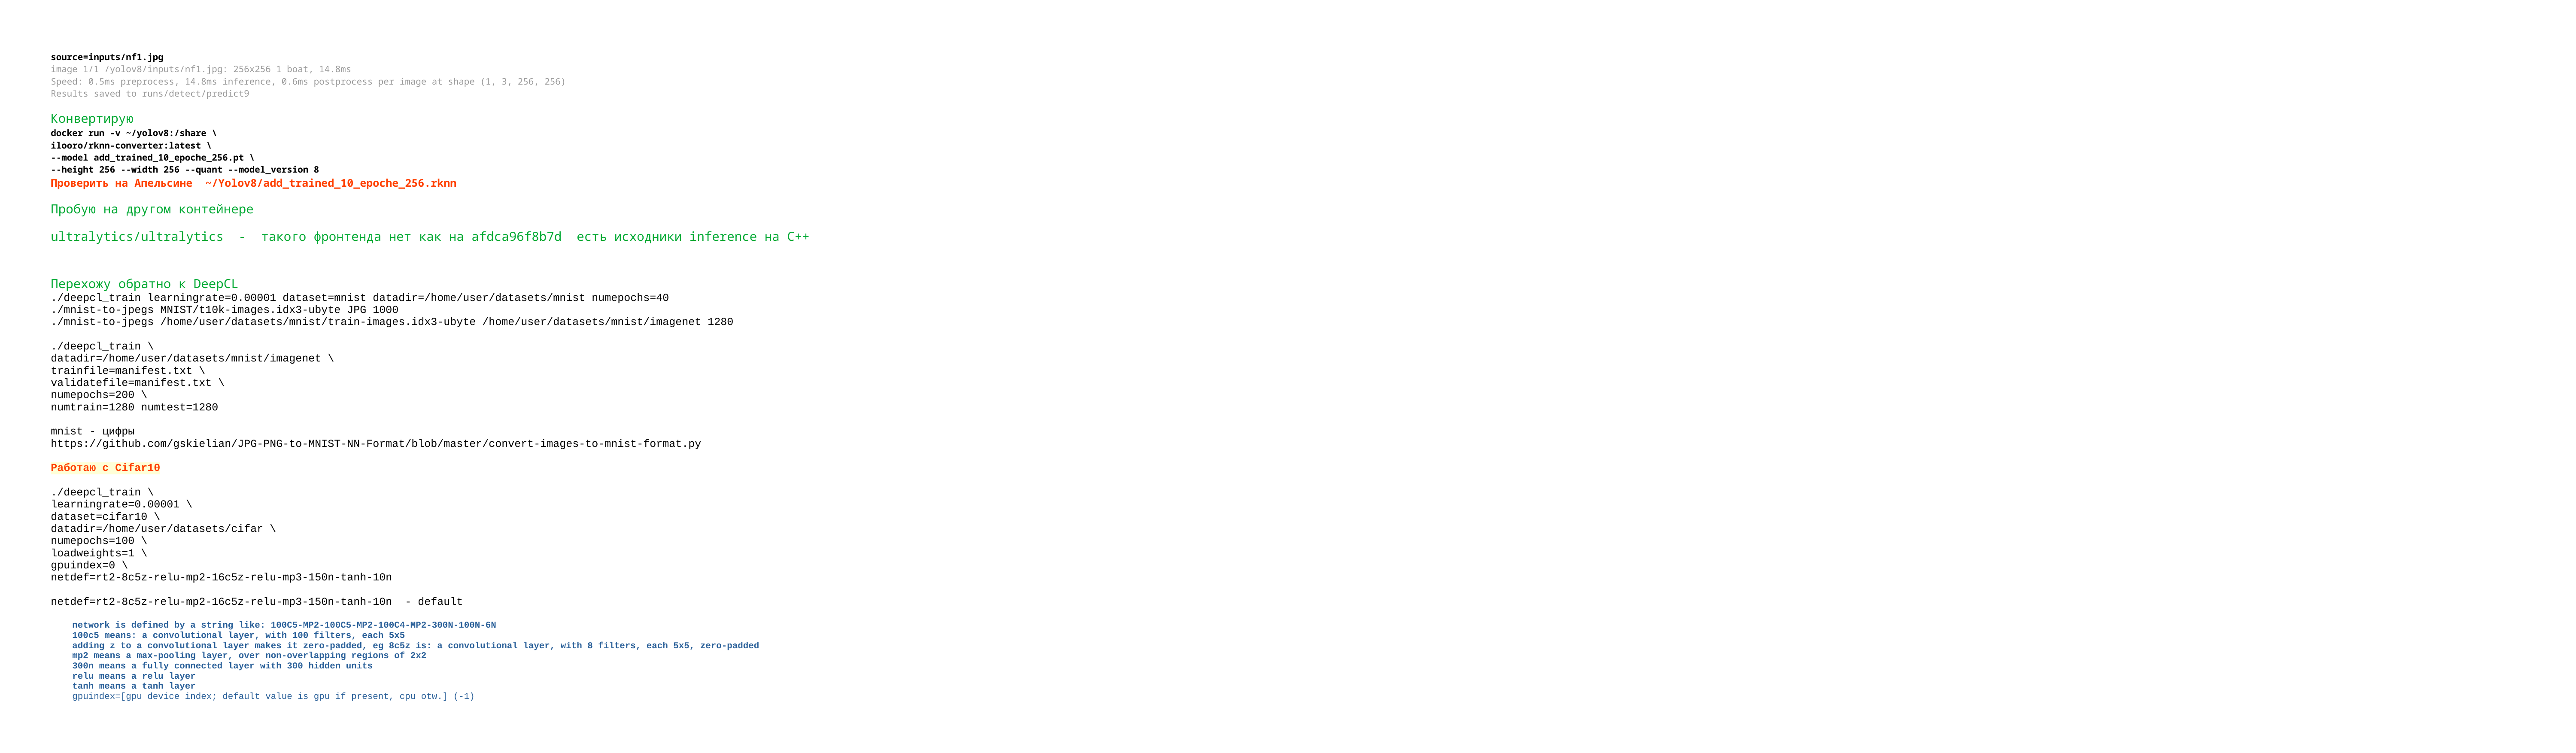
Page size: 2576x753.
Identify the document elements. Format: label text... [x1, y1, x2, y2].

text 100c5 means: a convolutional layer, with 100 filters, each 5x5 [51, 631, 2525, 641]
text numtrain=1280 numtest=1280 [51, 401, 2525, 414]
text --height 256 --width 256 --quant --model_version 8 [51, 164, 2525, 176]
text datadir=/home/user/datasets/cifar \ [51, 523, 2525, 535]
text tanh means a tanh layer [51, 681, 2525, 692]
text Speed: 0.5ms preprocess, 14.8ms inference, 0.6ms postprocess per image at shape (1, 3, 256, 256) [51, 75, 2525, 87]
text netdef=rt2-8c5z-relu-mp2-16c5z-relu-mp3-150n-tanh-10n [51, 572, 2525, 584]
text network is defined by a string like: 100C5-MP2-100C5-MP2-100C4-MP2-300N-100N-6N [51, 620, 2525, 631]
text Проверить на Апельсине ~/Yolov8/add_trained_10_epoche_256.rknn [51, 176, 2525, 190]
text docker run -v ~/yolov8:/share \ [51, 127, 2525, 139]
text Работаю с Cifar10 [51, 462, 2525, 474]
text numepochs=200 \ [51, 389, 2525, 401]
text datadir=/home/user/datasets/mnist/imagenet \ [51, 353, 2525, 365]
text dataset=cifar10 \ [51, 511, 2525, 523]
text image 1/1 /yolov8/inputs/nf1.jpg: 256x256 1 boat, 14.8ms [51, 63, 2525, 75]
text adding z to a convolutional layer makes it zero-padded, eg 8c5z is: a convolutional layer, with 8 filters, each 5x5, zero-padded [51, 641, 2525, 651]
text loadweights=1 \ [51, 547, 2525, 560]
text source=inputs/nf1.jpg [51, 51, 2525, 63]
text numepochs=100 \ [51, 535, 2525, 547]
text gpuindex=0 \ [51, 560, 2525, 572]
text 300n means a fully connected layer with 300 hidden units [51, 661, 2525, 671]
text learningrate=0.00001 \ [51, 499, 2525, 511]
text Results saved to runs/detect/predict9 [51, 87, 2525, 100]
text validatefile=manifest.txt \ [51, 377, 2525, 389]
text Пробую на другом контейнере [51, 200, 2525, 217]
text ./deepcl_train \ [51, 341, 2525, 353]
text mp2 means a max-pooling layer, over non-overlapping regions of 2x2 [51, 651, 2525, 661]
text netdef=rt2-8c5z-relu-mp2-16c5z-relu-mp3-150n-tanh-10n - default [51, 596, 2525, 608]
text ./deepcl_train learningrate=0.00001 dataset=mnist datadir=/home/user/datasets/mnist numepochs=40 [51, 292, 2525, 304]
text https://github.com/gskielian/JPG-PNG-to-MNIST-NN-Format/blob/master/convert-images-to-mnist-format.py [51, 438, 2525, 450]
text trainfile=manifest.txt \ [51, 365, 2525, 377]
text --model add_trained_10_epoche_256.pt \ [51, 151, 2525, 164]
text ./mnist-to-jpegs /home/user/datasets/mnist/train-images.idx3-ubyte /home/user/datasets/mnist/imagenet 1280 [51, 316, 2525, 328]
text Перехожу обратно к DeepCL [51, 275, 2525, 292]
text relu means a relu layer [51, 671, 2525, 681]
text gpuindex=[gpu device index; default value is gpu if present, cpu otw.] (-1) [51, 692, 2525, 701]
text ilooro/rknn-converter:latest \ [51, 139, 2525, 151]
text ultralytics/ultralytics - такого фронтенда нет как на afdca96f8b7d есть исходники inference на C++ [51, 228, 2525, 245]
text Конвертирую [51, 110, 2525, 127]
text mnist - цифры [51, 426, 2525, 438]
text ./deepcl_train \ [51, 487, 2525, 499]
text ./mnist-to-jpegs MNIST/t10k-images.idx3-ubyte JPG 1000 [51, 304, 2525, 316]
